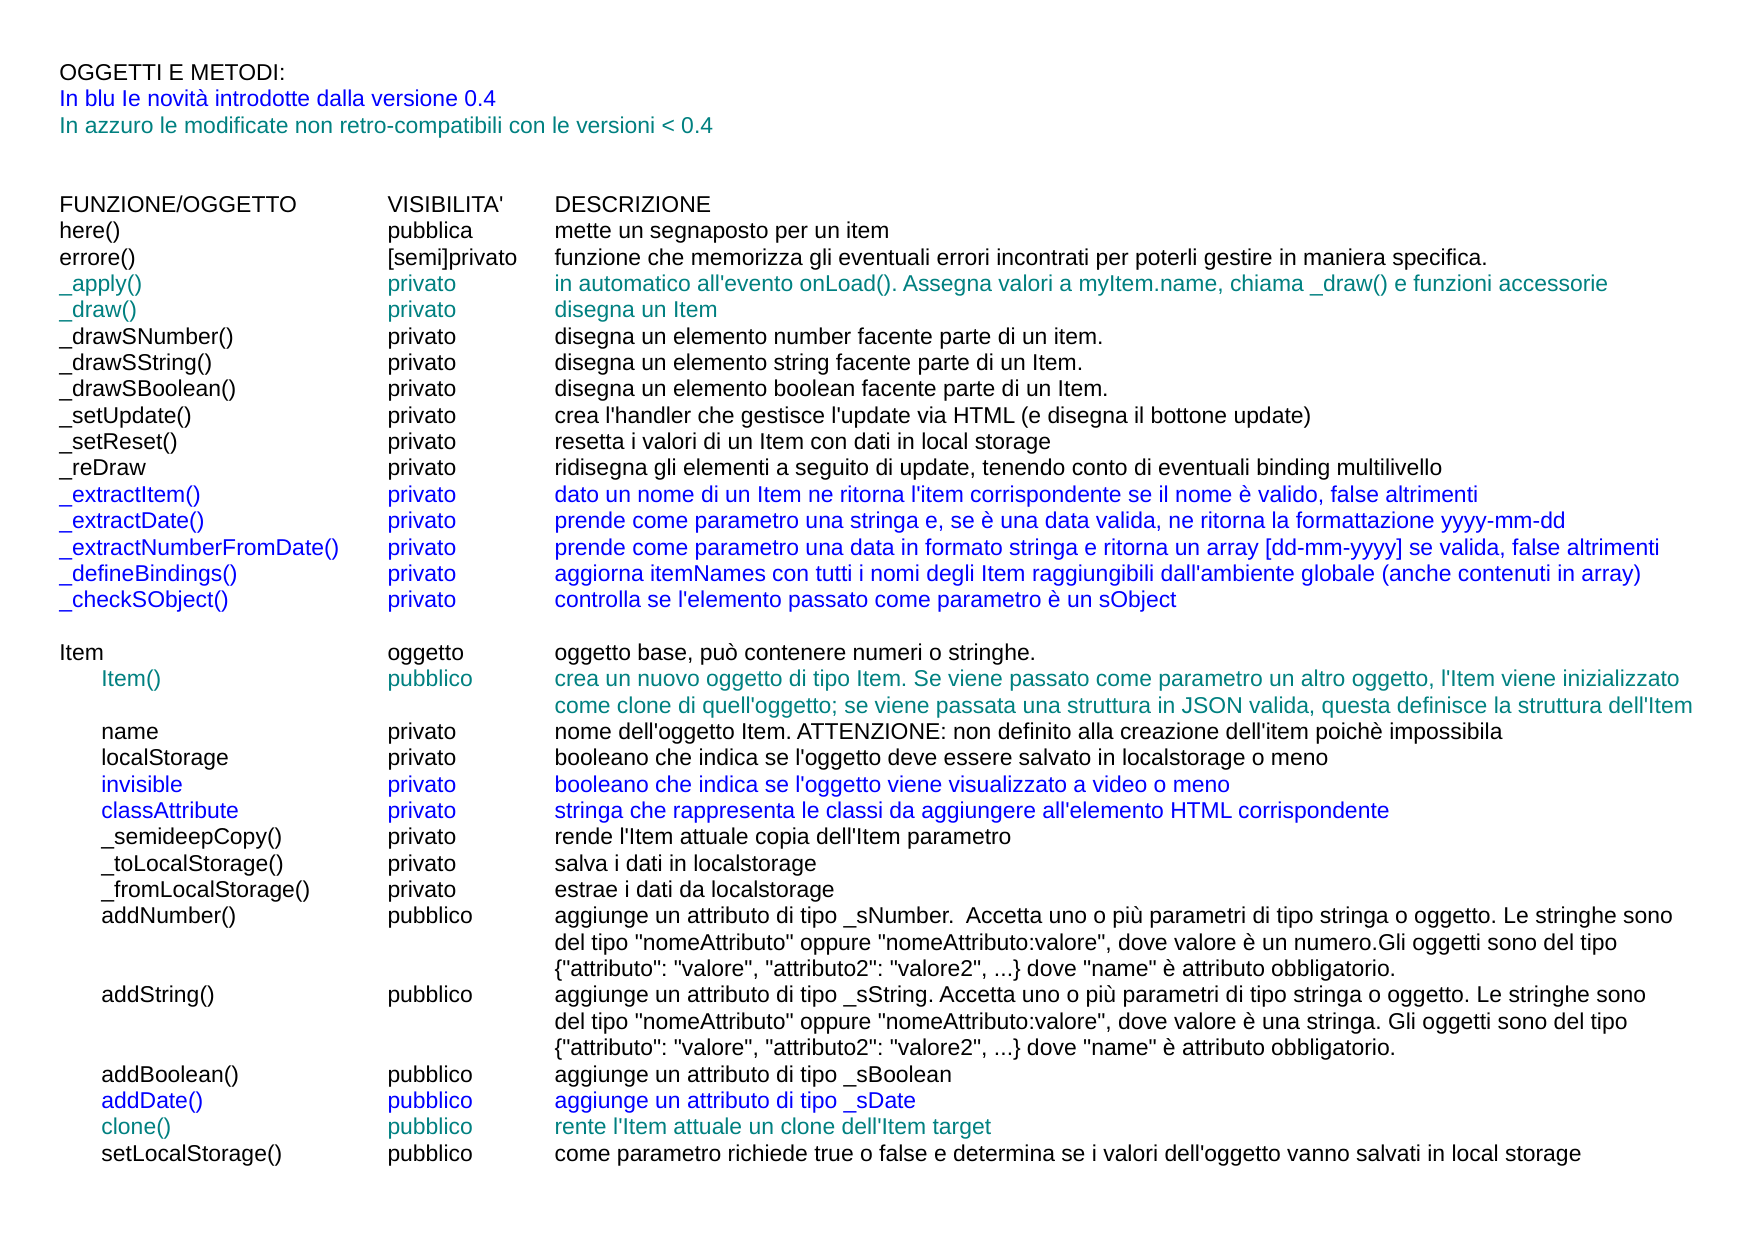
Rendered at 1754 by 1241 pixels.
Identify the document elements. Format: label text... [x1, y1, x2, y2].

text name privato nome dell'oggetto Item. ATTENZIONE: non definito alla creazione dell'item poichè impossibila [59, 718, 1695, 744]
text addDate() pubblico aggiunge un attributo di tipo _sDate [59, 1087, 1695, 1113]
text _checkSObject() privato controlla se l'elemento passato come parametro è un sObject [59, 586, 1695, 612]
text errore() [semi]privato funzione che memorizza gli eventuali errori incontrati per poterli gestire in maniera specifica. [59, 243, 1695, 270]
text _drawSString() privato disegna un elemento string facente parte di un Item. [59, 349, 1695, 375]
text _setReset() privato resetta i valori di un Item con dati in local storage [59, 428, 1695, 454]
text addNumber() pubblico aggiunge un attributo di tipo _sNumber. Accetta uno o più parametri di tipo stringa o oggetto. Le stringhe sono [59, 902, 1695, 929]
text setLocalStorage() pubblico come parametro richiede true o false e determina se i valori dell'oggetto vanno salvati in local storage [59, 1139, 1695, 1166]
text _extractItem() privato dato un nome di un Item ne ritorna l'item corrispondente se il nome è valido, false altrimenti [59, 481, 1695, 507]
text Item() pubblico crea un nuovo oggetto di tipo Item. Se viene passato come parametro un altro oggetto, l'Item viene inizializzato [59, 665, 1695, 692]
text come clone di quell'oggetto; se viene passata una struttura in JSON valida, questa definisce la struttura dell'Item [59, 692, 1695, 718]
text _semideepCopy() privato rende l'Item attuale copia dell'Item parametro [59, 823, 1695, 850]
text del tipo "nomeAttributo" oppure "nomeAttributo:valore", dove valore è una stringa. Gli oggetti sono del tipo [59, 1008, 1695, 1034]
text {"attributo": "valore", "attributo2": "valore2", ...} dove "name" è attributo obbligatorio. [59, 955, 1695, 981]
text addBoolean() pubblico aggiunge un attributo di tipo _sBoolean [59, 1061, 1695, 1087]
text here() pubblica mette un segnaposto per un item [59, 217, 1695, 243]
text In azzuro le modificate non retro-compatibili con le versioni < 0.4 [59, 112, 1695, 138]
text In blu Ie novità introdotte dalla versione 0.4 [59, 85, 1695, 112]
text _defineBindings() privato aggiorna itemNames con tutti i nomi degli Item raggiungibili dall'ambiente globale (anche contenuti in array) [59, 560, 1695, 586]
text addString() pubblico aggiunge un attributo di tipo _sString. Accetta uno o più parametri di tipo stringa o oggetto. Le stringhe sono [59, 981, 1695, 1008]
text _toLocalStorage() privato salva i dati in localstorage [59, 850, 1695, 876]
text del tipo "nomeAttributo" oppure "nomeAttributo:valore", dove valore è un numero.Gli oggetti sono del tipo [59, 929, 1695, 955]
text _drawSNumber() privato disegna un elemento number facente parte di un item. [59, 323, 1695, 349]
text {"attributo": "valore", "attributo2": "valore2", ...} dove "name" è attributo obbligatorio. [59, 1034, 1695, 1061]
text _extractDate() privato prende come parametro una stringa e, se è una data valida, ne ritorna la formattazione yyyy-mm-dd [59, 507, 1695, 533]
text Item oggetto oggetto base, può contenere numeri o stringhe. [59, 639, 1695, 665]
text _setUpdate() privato crea l'handler che gestisce l'update via HTML (e disegna il bottone update) [59, 402, 1695, 428]
text _draw() privato disegna un Item [59, 296, 1695, 323]
text _apply() privato in automatico all'evento onLoad(). Assegna valori a myItem.name, chiama _draw() e funzioni accessorie [59, 270, 1695, 296]
text invisible privato booleano che indica se l'oggetto viene visualizzato a video o meno [59, 771, 1695, 797]
text _reDraw privato ridisegna gli elementi a seguito di update, tenendo conto di eventuali binding multilivello [59, 454, 1695, 481]
text localStorage privato booleano che indica se l'oggetto deve essere salvato in localstorage o meno [59, 744, 1695, 771]
text OGGETTI E METODI: [59, 59, 1695, 85]
text _fromLocalStorage() privato estrae i dati da localstorage [59, 876, 1695, 902]
text _extractNumberFromDate() privato prende come parametro una data in formato stringa e ritorna un array [dd-mm-yyyy] se valida, false altrimenti [59, 533, 1695, 560]
text clone() pubblico rente l'Item attuale un clone dell'Item target [59, 1113, 1695, 1139]
text FUNZIONE/OGGETTO VISIBILITA' DESCRIZIONE [59, 191, 1695, 217]
text classAttribute privato stringa che rappresenta le classi da aggiungere all'elemento HTML corrispondente [59, 797, 1695, 823]
text _drawSBoolean() privato disegna un elemento boolean facente parte di un Item. [59, 375, 1695, 402]
